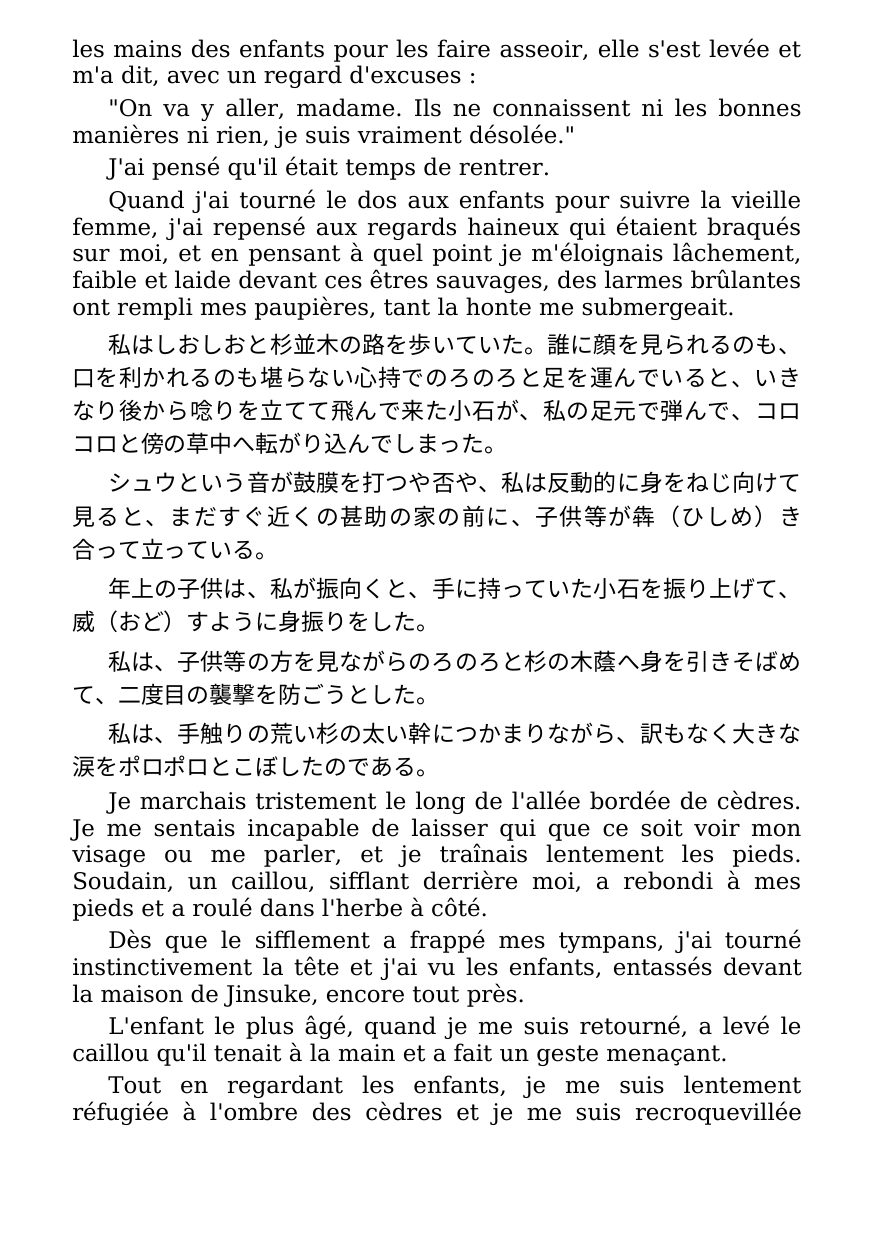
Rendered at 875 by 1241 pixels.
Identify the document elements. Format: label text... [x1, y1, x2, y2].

text Tout en regardant les enfants, je me suis lentement réfugiée à l'ombre des cèdres et je me suis recroquevillée [72, 1073, 802, 1126]
text シュウという音が鼓膜を打つや否や、私は反動的に身をねじ向けて見ると、まだすぐ近くの甚助の家の前に、子供等が犇（ひしめ）き合って立っている。 [72, 465, 802, 565]
text les mains des enfants pour les faire asseoir, elle s'est levée et m'a dit, avec un regard d'excuses : [72, 36, 802, 89]
text "On va y aller, madame. Ils ne connaissent ni les bonnes manières ni rien, je suis vraiment désolée." [72, 95, 802, 149]
text Je marchais tristement le long de l'allée bordée de cèdres. Je me sentais incapable de laisser qui que ce soit voir mon visage ou me parler, et je traînais lentement les pieds. Soudain, un caillou, sifflant derrière moi, a rebondi à mes pieds et a roulé dans l'herbe à côté. [72, 788, 802, 921]
text J'ai pensé qu'il était temps de rentrer. [72, 154, 802, 181]
text 年上の子供は、私が振向くと、手に持っていた小石を振り上げて、威（おど）すように身振りをした。 [72, 571, 802, 637]
text Quand j'ai tourné le dos aux enfants pour suivre la vieille femme, j'ai repensé aux regards haineux qui étaient braqués sur moi, et en pensant à quel point je m'éloignais lâchement, faible et laide devant ces êtres sauvages, des larmes brûlantes ont rempli mes paupières, tant la honte me submergeait. [72, 187, 802, 321]
text 私は、子供等の方を見ながらのろのろと杉の木蔭へ身を引きそばめて、二度目の襲撃を防ごうとした。 [72, 643, 802, 710]
text Dès que le sifflement a frappé mes tympans, j'ai tourné instinctivement la tête et j'ai vu les enfants, entassés devant la maison de Jinsuke, encore tout près. [72, 927, 802, 1007]
text L'enfant le plus âgé, quand je me suis retourné, a levé le caillou qu'il tenait à la main et a fait un geste menaçant. [72, 1013, 802, 1067]
text 私は、手触りの荒い杉の太い幹につかまりながら、訳もなく大きな涙をポロポロとこぼしたのである。 [72, 716, 802, 782]
text 私はしおしおと杉並木の路を歩いていた。誰に顔を見られるのも、口を利かれるのも堪らない心持でのろのろと足を運んでいると、いきなり後から唸りを立てて飛んで来た小石が、私の足元で弾んで、コロコロと傍の草中へ転がり込んでしまった。 [72, 326, 802, 459]
